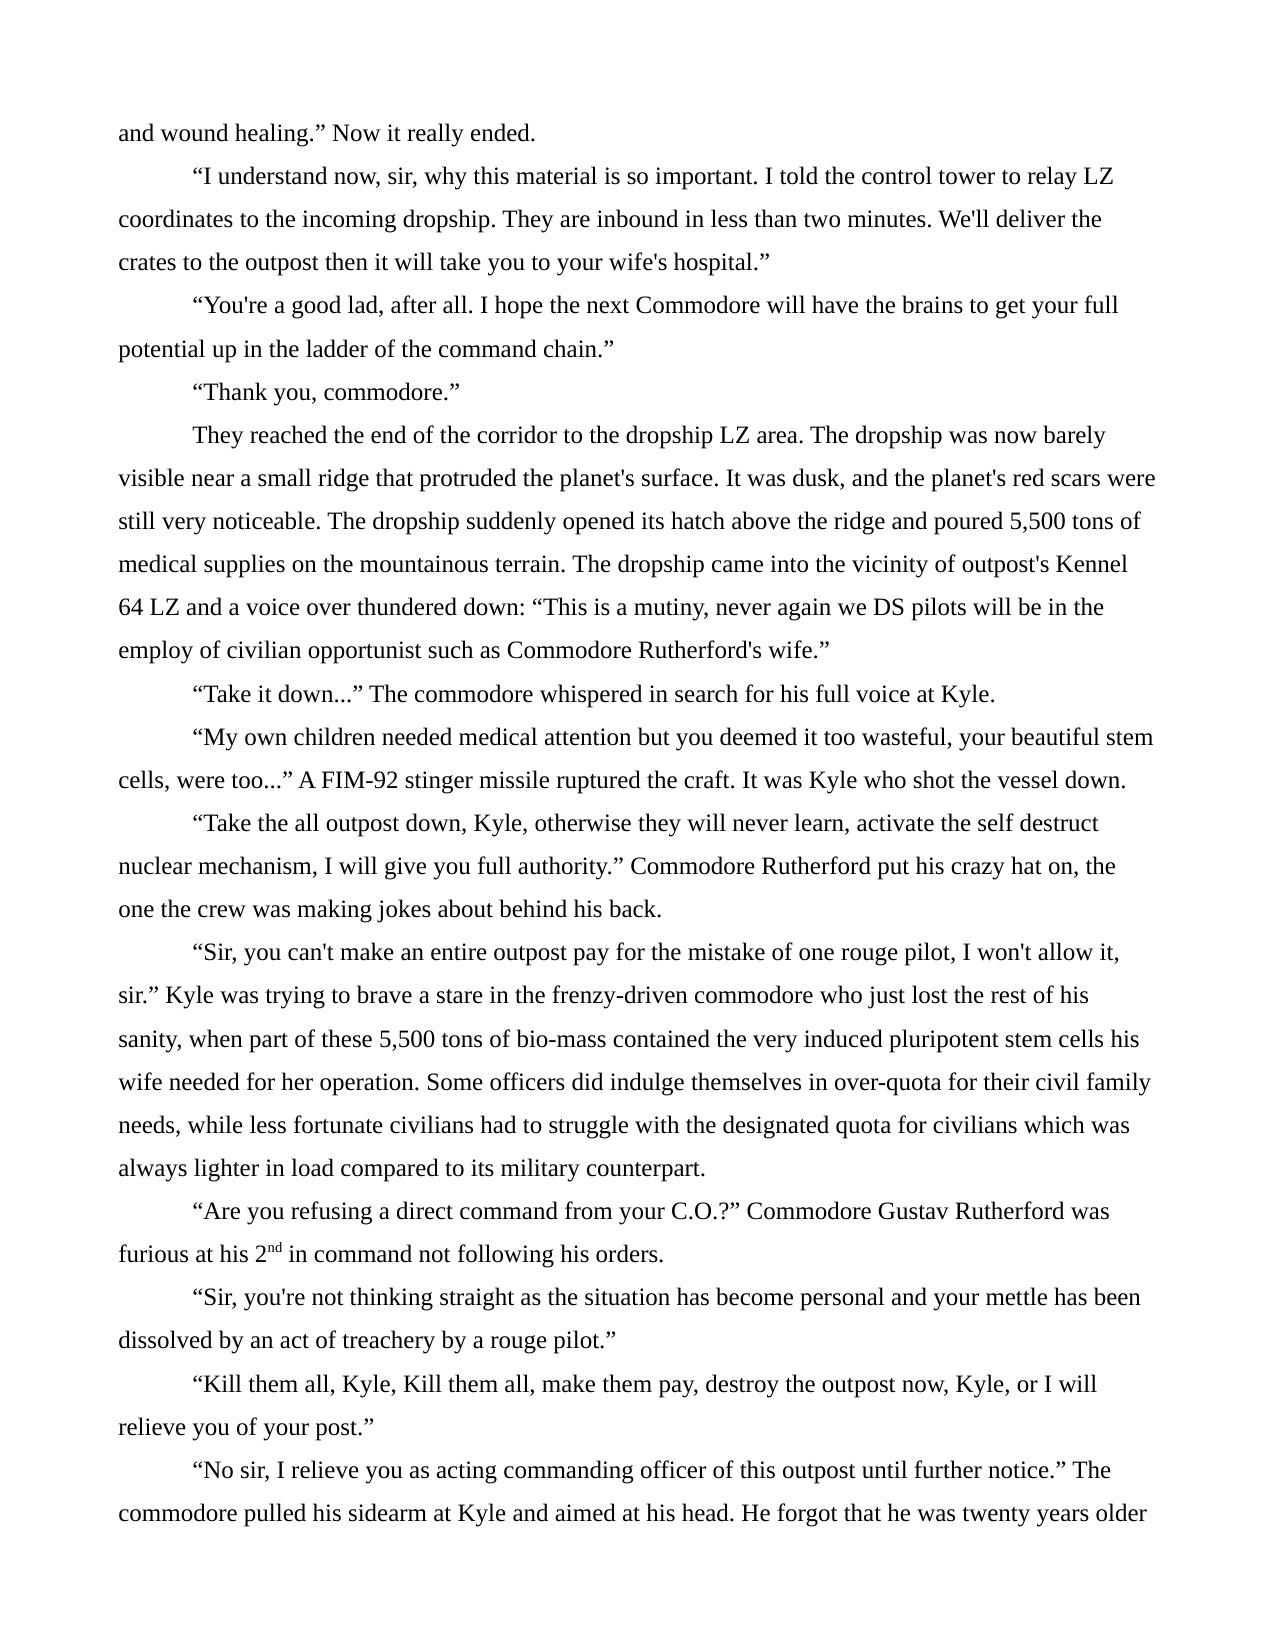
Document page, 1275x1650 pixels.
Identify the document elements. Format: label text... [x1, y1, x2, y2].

text “Take it down...” The commodore whispered in search for his full voice at Kyle. [118, 679, 1157, 707]
text “Sir, you can't make an entire outpost pay for the mistake of one rouge pilot, I won't allow it, sir.” Kyle was trying to brave a stare in the frenzy-driven commodore who just lost the rest of his sanity, when part of these 5,500 tons of bio-mass contained the very induced pluripotent stem cells his wife needed for her operation. Some officers did indulge themselves in over-quota for their civil family needs, while less fortunate civilians had to struggle with the designated quota for civilians which was always lighter in load compared to its military counterpart. [118, 937, 1157, 1182]
text “Thank you, commodore.” [118, 377, 1157, 406]
text “I understand now, sir, why this material is so important. I told the control tower to relay LZ coordinates to the incoming dropship. They are inbound in less than two minutes. We'll deliver the crates to the outpost then it will take you to your wife's hospital.” [118, 161, 1157, 276]
text “Sir, you're not thinking straight as the situation has become personal and your mettle has been dissolved by an act of treachery by a rouge pilot.” [118, 1282, 1157, 1354]
text “You're a good lad, after all. I hope the next Commodore will have the brains to get your full potential up in the ladder of the command chain.” [118, 291, 1157, 362]
text and wound healing.” Now it really ended. [118, 118, 1157, 147]
text “Kill them all, Kyle, Kill them all, make them pay, destroy the outpost now, Kyle, or I will relieve you of your post.” [118, 1369, 1157, 1441]
text “No sir, I relieve you as acting commanding officer of this outpost until further notice.” The commodore pulled his sidearm at Kyle and aimed at his head. He forgot that he was twenty years older [118, 1455, 1157, 1527]
text “My own children needed medical attention but you deemed it too wasteful, your beautiful stem cells, were too...” A FIM-92 stinger missile ruptured the craft. It was Kyle who shot the vessel down. [118, 722, 1157, 794]
text They reached the end of the corridor to the dropship LZ area. The dropship was now barely visible near a small ridge that protruded the planet's surface. It was dusk, and the planet's red scars were still very noticeable. The dropship suddenly opened its hatch above the ridge and poured 5,500 tons of medical supplies on the mountainous terrain. The dropship came into the vicinity of outpost's Kennel 64 LZ and a voice over thundered down: “This is a mutiny, never again we DS pilots will be in the employ of civilian opportunist such as Commodore Rutherford's wife.” [118, 420, 1157, 664]
text “Take the all outpost down, Kyle, otherwise they will never learn, activate the self destruct nuclear mechanism, I will give you full authority.” Commodore Rutherford put his crazy hat on, the one the crew was making jokes about behind his back. [118, 808, 1157, 923]
text “Are you refusing a direct command from your C.O.?” Commodore Gustav Rutherford was furious at his 2nd in command not following his orders. [118, 1196, 1157, 1268]
